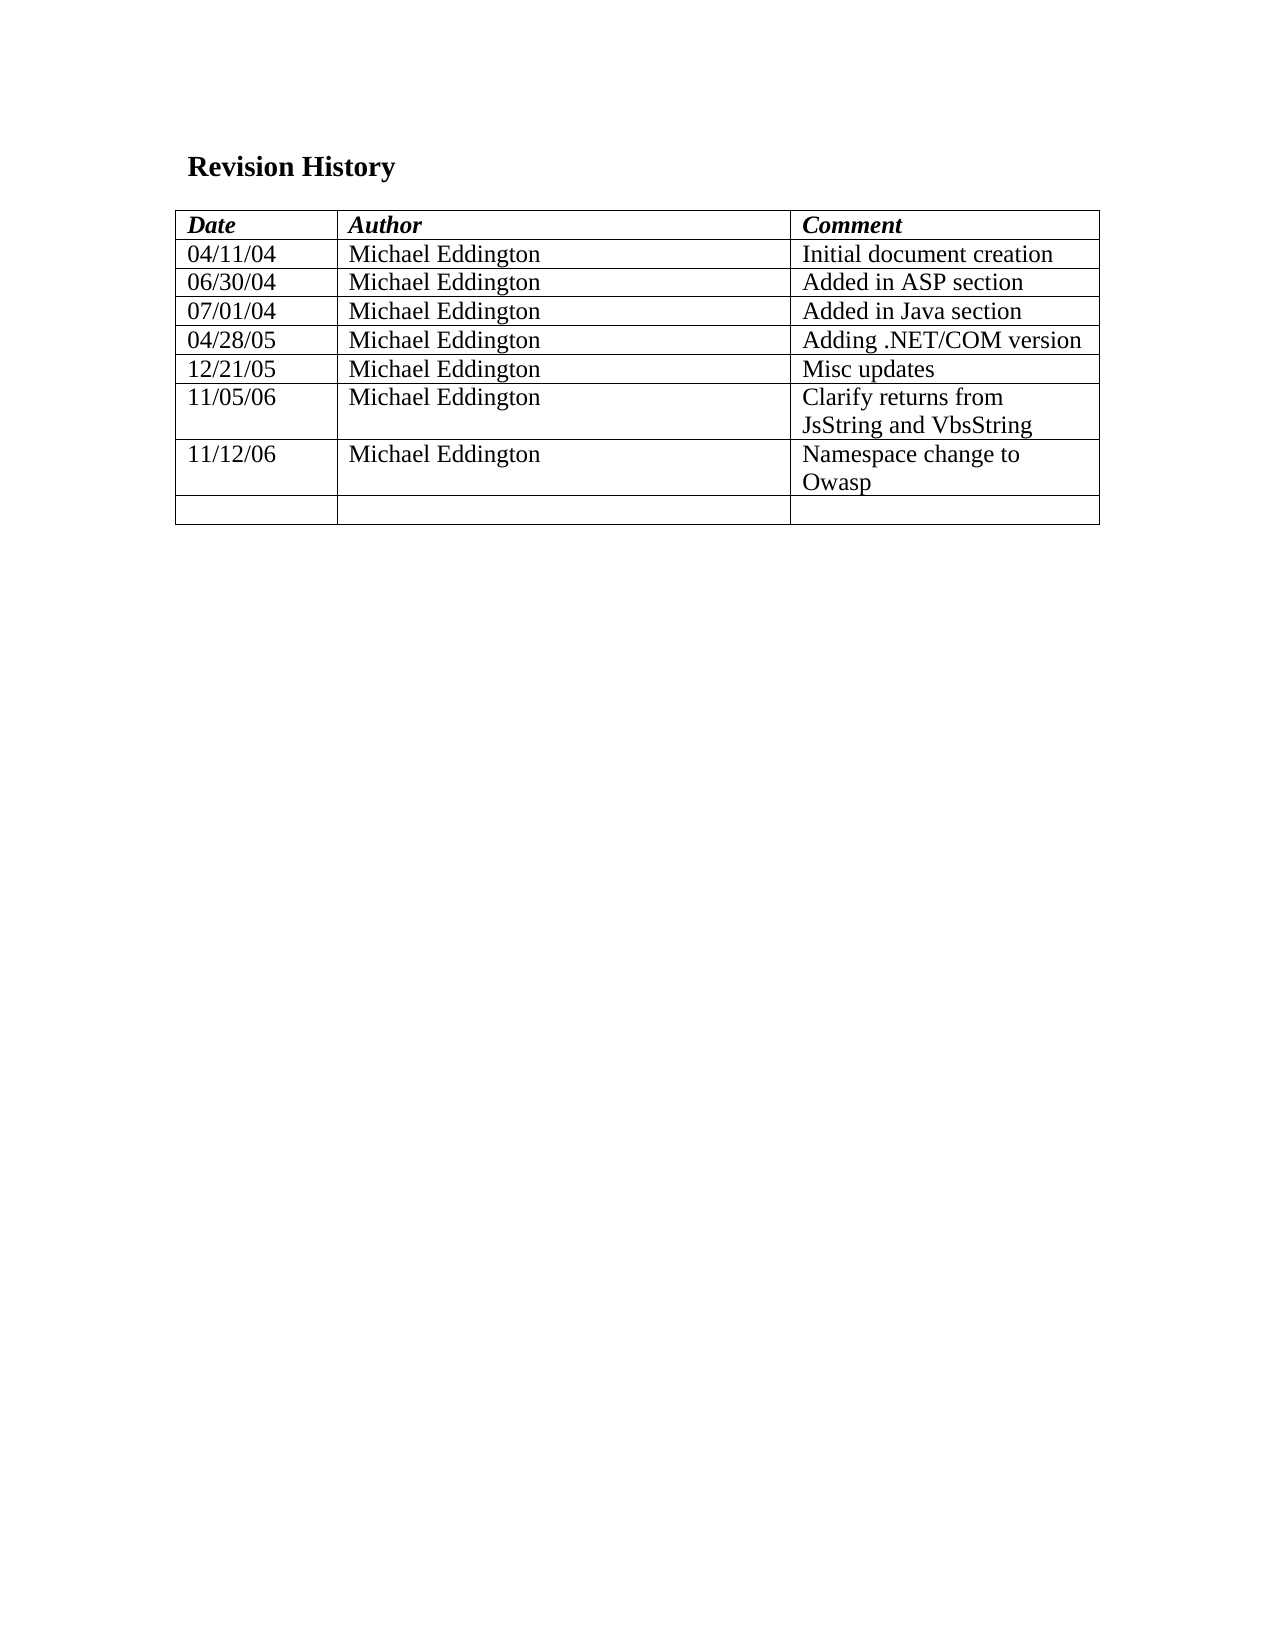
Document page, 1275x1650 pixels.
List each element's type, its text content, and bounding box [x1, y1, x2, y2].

table_cell Misc updates [791, 355, 1099, 382]
table_cell [791, 496, 1099, 524]
table_cell 06/30/04 [176, 269, 337, 296]
table_cell Michael Eddington [338, 297, 790, 325]
table_cell Adding .NET/COM version [791, 326, 1099, 354]
table_cell [176, 496, 337, 524]
table_cell 12/21/05 [176, 355, 337, 382]
table_cell Added in Java section [791, 297, 1099, 325]
table_cell Michael Eddington [338, 440, 790, 495]
table_cell Added in ASP section [791, 269, 1099, 296]
table_cell 11/05/06 [176, 384, 337, 439]
table_header Comment [791, 211, 1099, 239]
text Revision History [187, 150, 1087, 182]
table_cell [338, 496, 790, 524]
table_cell Namespace change to Owasp [791, 440, 1099, 495]
table_header Author [338, 211, 790, 239]
table_cell Michael Eddington [338, 355, 790, 382]
table_cell Michael Eddington [338, 240, 790, 267]
table_cell Michael Eddington [338, 326, 790, 354]
table_cell Michael Eddington [338, 384, 790, 439]
table_cell Michael Eddington [338, 269, 790, 296]
table_cell 07/01/04 [176, 297, 337, 325]
table_cell 04/11/04 [176, 240, 337, 267]
table_header Date [176, 211, 337, 239]
table_cell Clarify returns from JsString and VbsString [791, 384, 1099, 439]
table_cell Initial document creation [791, 240, 1099, 267]
table_cell 04/28/05 [176, 326, 337, 354]
table_cell 11/12/06 [176, 440, 337, 495]
